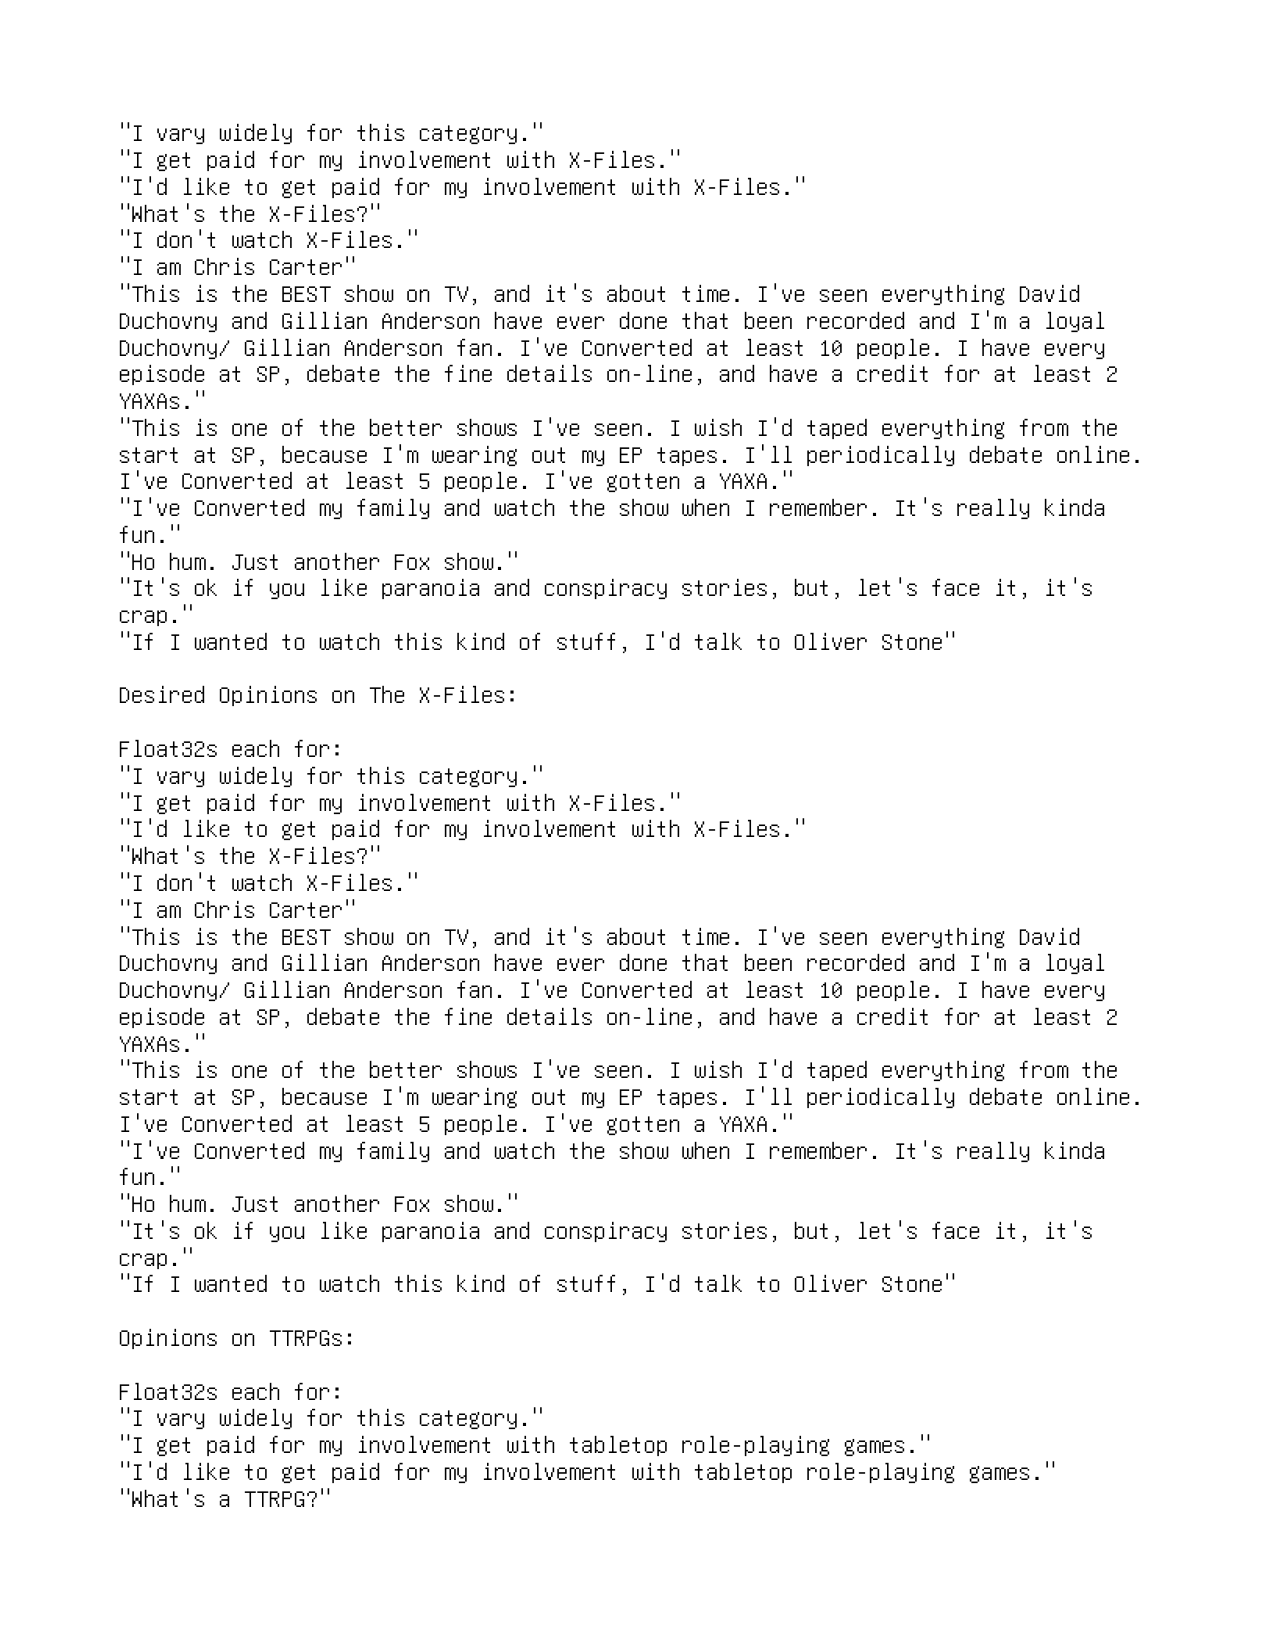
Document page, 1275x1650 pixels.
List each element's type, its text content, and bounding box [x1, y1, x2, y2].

text "I get paid for my involvement with X-Files." [118, 145, 1157, 172]
text "I'd like to get paid for my involvement with tabletop role-playing games." [118, 1457, 1157, 1483]
text "If I wanted to watch this kind of stuff, I'd talk to Oliver Stone" [118, 627, 1157, 653]
text "What's the X-Files?" [118, 198, 1157, 225]
text "I'd like to get paid for my involvement with X-Files." [118, 814, 1157, 841]
text "I don't watch X-Files." [118, 868, 1157, 894]
text Float32s each for: [118, 734, 1157, 761]
text "This is one of the better shows I've seen. I wish I'd taped everything from the start at SP, because I'm wearing out my EP tapes. I'll periodically debate online. I've Converted at least 5 people. I've gotten a YAXA." [118, 1055, 1157, 1135]
text "It's ok if you like paranoia and conspiracy stories, but, let's face it, it's crap." [118, 573, 1157, 627]
text "It's ok if you like paranoia and conspiracy stories, but, let's face it, it's crap." [118, 1216, 1157, 1269]
text "I vary widely for this category." [118, 1403, 1157, 1430]
text "I don't watch X-Files." [118, 225, 1157, 252]
text "Ho hum. Just another Fox show." [118, 546, 1157, 573]
text "I'd like to get paid for my involvement with X-Files." [118, 172, 1157, 198]
text Float32s each for: [118, 1376, 1157, 1403]
text "I am Chris Carter" [118, 252, 1157, 279]
text Desired Opinions on The X-Files: [118, 680, 1157, 707]
text "I've Converted my family and watch the show when I remember. It's really kinda fun." [118, 1135, 1157, 1189]
text "This is the BEST show on TV, and it's about time. I've seen everything David Duchovny and Gillian Anderson have ever done that been recorded and I'm a loyal Duchovny/ Gillian Anderson fan. I've Converted at least 10 people. I have every episode at SP, debate the fine details on-line, and have a credit for at least 2 YAXAs." [118, 921, 1157, 1055]
text "I get paid for my involvement with X-Files." [118, 787, 1157, 814]
text "This is the BEST show on TV, and it's about time. I've seen everything David Duchovny and Gillian Anderson have ever done that been recorded and I'm a loyal Duchovny/ Gillian Anderson fan. I've Converted at least 10 people. I have every episode at SP, debate the fine details on-line, and have a credit for at least 2 YAXAs." [118, 279, 1157, 413]
text "I vary widely for this category." [118, 118, 1157, 145]
text "I get paid for my involvement with tabletop role-playing games." [118, 1430, 1157, 1457]
text "What's the X-Files?" [118, 841, 1157, 868]
text "This is one of the better shows I've seen. I wish I'd taped everything from the start at SP, because I'm wearing out my EP tapes. I'll periodically debate online. I've Converted at least 5 people. I've gotten a YAXA." [118, 413, 1157, 493]
text "I am Chris Carter" [118, 894, 1157, 921]
text "I've Converted my family and watch the show when I remember. It's really kinda fun." [118, 493, 1157, 546]
text "Ho hum. Just another Fox show." [118, 1189, 1157, 1216]
text "I vary widely for this category." [118, 761, 1157, 787]
text Opinions on TTRPGs: [118, 1323, 1157, 1349]
text "What's a TTRPG?" [118, 1483, 1157, 1510]
text "If I wanted to watch this kind of stuff, I'd talk to Oliver Stone" [118, 1269, 1157, 1296]
